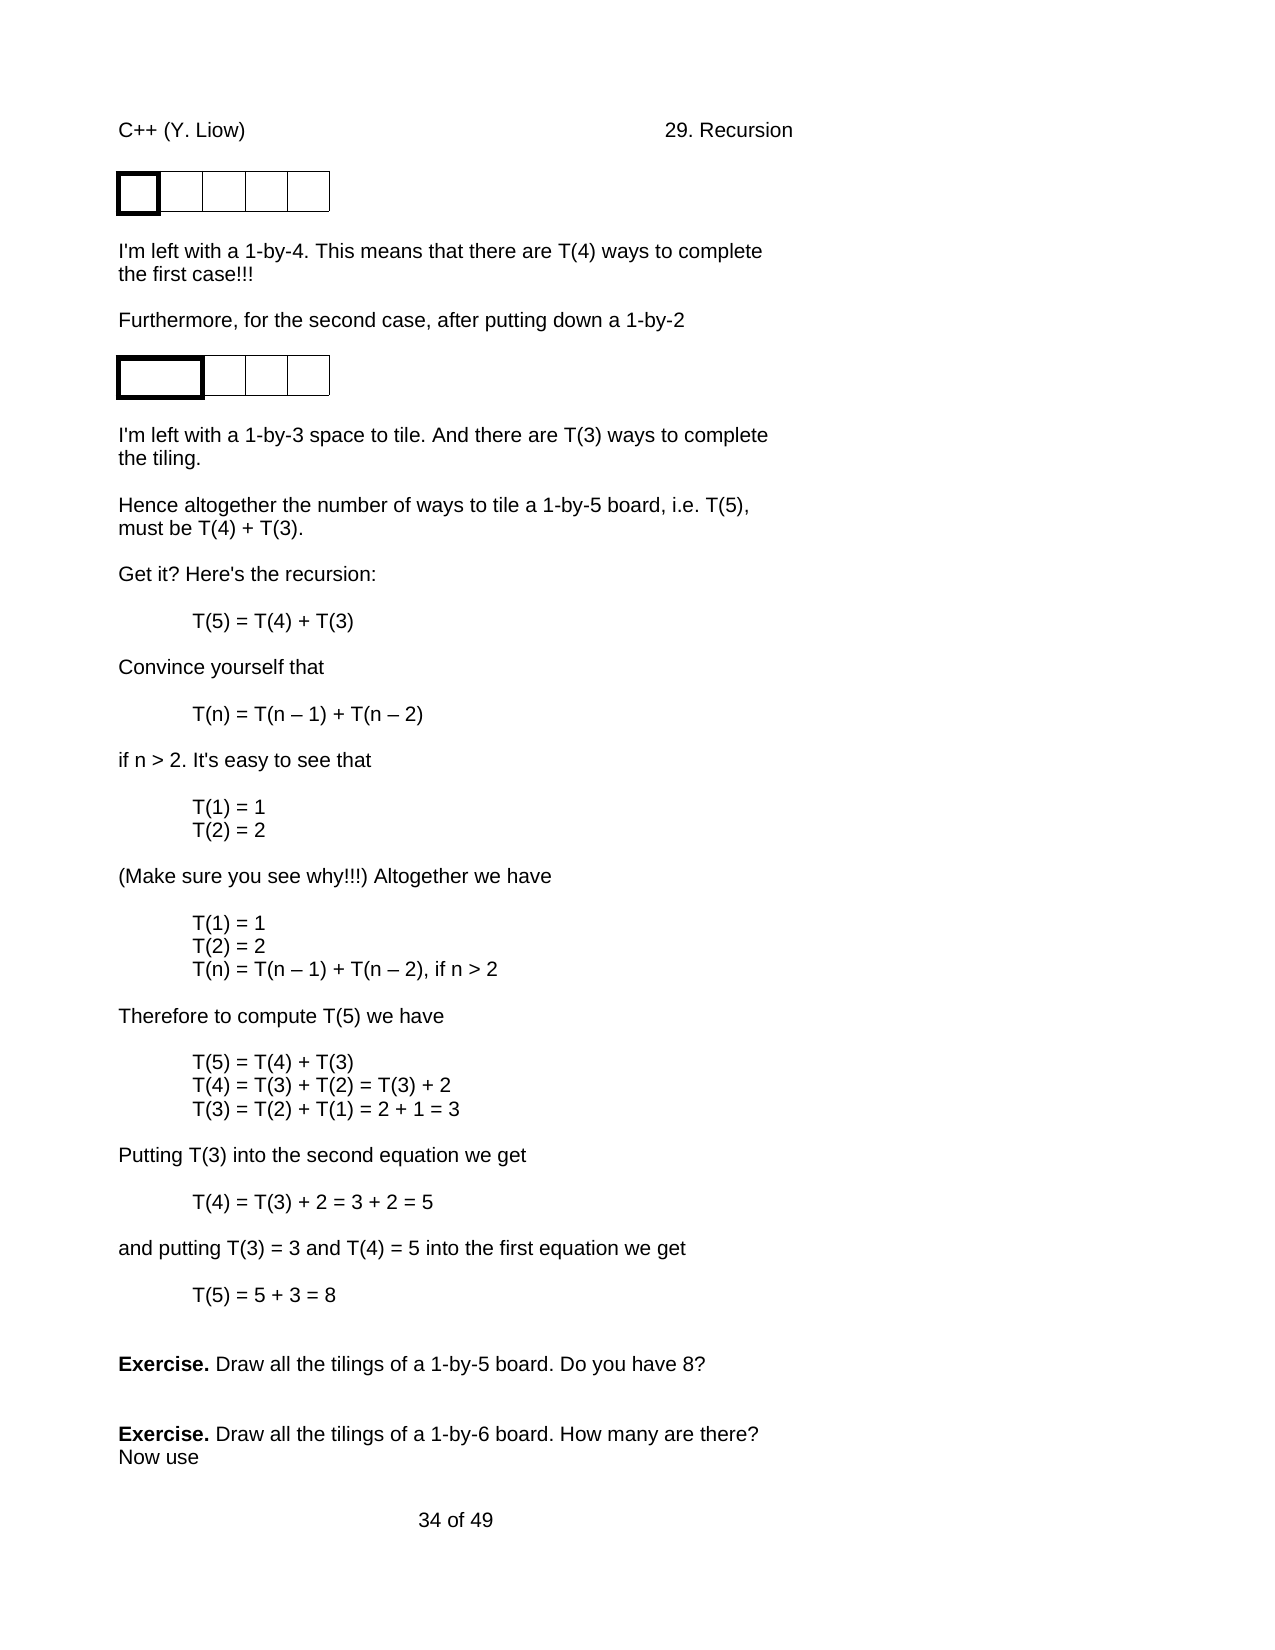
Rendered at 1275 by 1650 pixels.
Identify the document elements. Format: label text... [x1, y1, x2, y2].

text if n > 2. It's easy to see that [118, 749, 793, 772]
text T(5) = 5 + 3 = 8 [118, 1283, 793, 1306]
table_header [159, 361, 200, 395]
text T(2) = 2 [118, 935, 793, 958]
text T(5) = T(4) + T(3) [118, 609, 793, 633]
table_header [161, 172, 202, 211]
text Convince yourself that [118, 656, 793, 679]
table_header [205, 356, 245, 395]
table_header [203, 172, 245, 211]
text T(n) = T(n – 1) + T(n – 2) [118, 702, 793, 726]
text Therefore to compute T(5) we have [118, 1004, 793, 1028]
text I'm left with a 1-by-3 space to tile. And there are T(3) ways to complete the tiling. [118, 424, 793, 470]
text T(1) = 1 [118, 795, 793, 818]
table_header [246, 356, 287, 395]
text Exercise. Draw all the tilings of a 1-by-6 board. How many are there? Now use [118, 1422, 793, 1469]
table_header [288, 356, 329, 395]
text and putting T(3) = 3 and T(4) = 5 into the first equation we get [118, 1237, 793, 1260]
text T(4) = T(3) + T(2) = T(3) + 2 [118, 1074, 793, 1097]
text (Make sure you see why!!!) Altogether we have [118, 865, 793, 888]
text Exercise. Draw all the tilings of a 1-by-5 board. Do you have 8? [118, 1353, 793, 1376]
text T(5) = T(4) + T(3) [118, 1051, 793, 1074]
table_header [121, 176, 156, 211]
text I'm left with a 1-by-4. This means that there are T(4) ways to complete the first case!!! [118, 239, 793, 286]
text T(n) = T(n – 1) + T(n – 2), if n > 2 [118, 958, 793, 981]
text Get it? Here's the recursion: [118, 563, 793, 586]
text T(1) = 1 [118, 911, 793, 935]
table_header [288, 172, 329, 211]
text Putting T(3) into the second equation we get [118, 1144, 793, 1167]
text T(4) = T(3) + 2 = 3 + 2 = 5 [118, 1190, 793, 1213]
text T(3) = T(2) + T(1) = 2 + 1 = 3 [118, 1097, 793, 1121]
table_header [121, 361, 159, 395]
table_header [246, 172, 287, 211]
text Hence altogether the number of ways to tile a 1-by-5 board, i.e. T(5), must be T(4) + T(3). [118, 493, 793, 540]
text Furthermore, for the second case, after putting down a 1-by-2 [118, 309, 793, 332]
text T(2) = 2 [118, 818, 793, 842]
